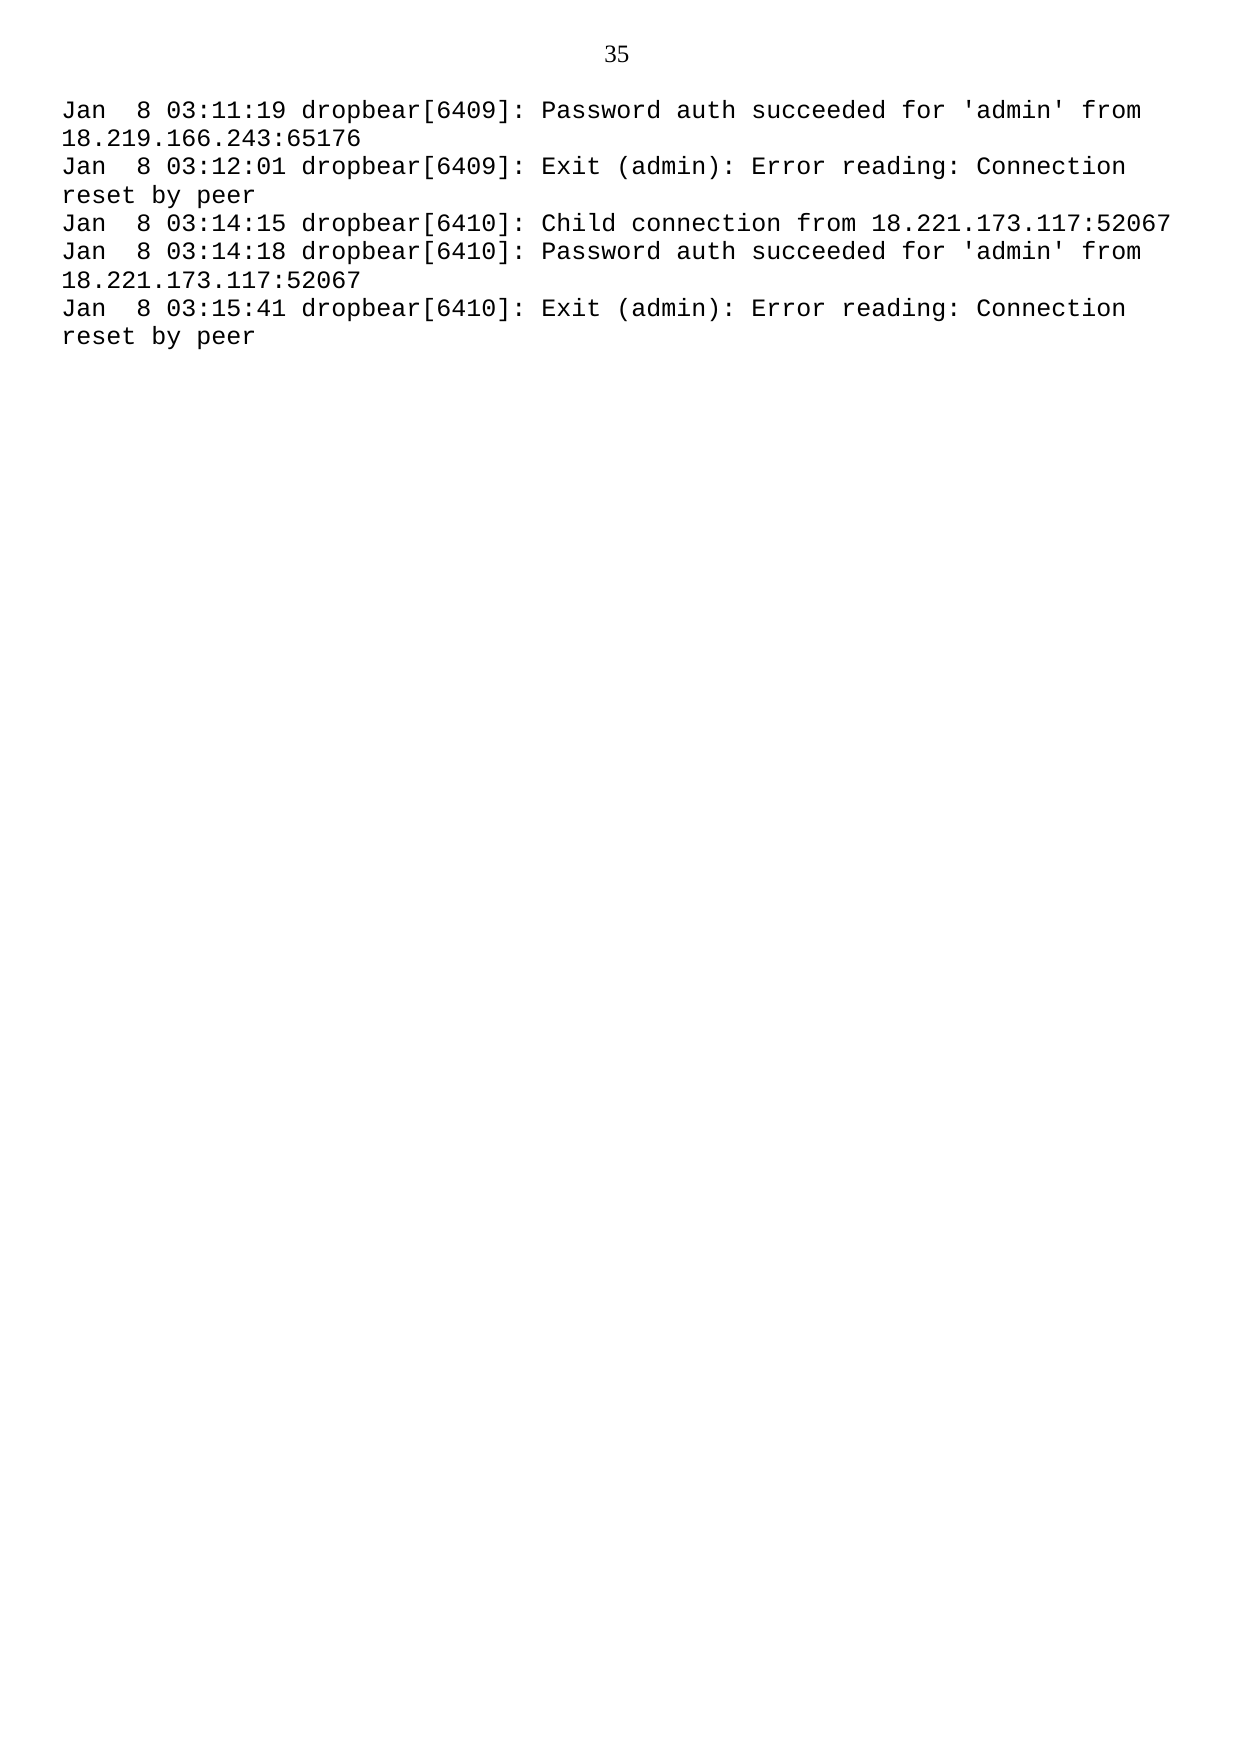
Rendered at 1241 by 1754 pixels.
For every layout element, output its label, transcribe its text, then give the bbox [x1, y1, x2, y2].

text Jan 8 03:12:01 dropbear[6409]: Exit (admin): Error reading: Connection reset by peer [61, 154, 1172, 211]
text Jan 8 03:11:19 dropbear[6409]: Password auth succeeded for 'admin' from 18.219.166.243:65176 [61, 97, 1172, 154]
text Jan 8 03:14:15 dropbear[6410]: Child connection from 18.221.173.117:52067 [61, 211, 1172, 239]
text Jan 8 03:15:41 dropbear[6410]: Exit (admin): Error reading: Connection reset by peer [61, 296, 1172, 352]
text Jan 8 03:14:18 dropbear[6410]: Password auth succeeded for 'admin' from 18.221.173.117:52067 [61, 239, 1172, 296]
